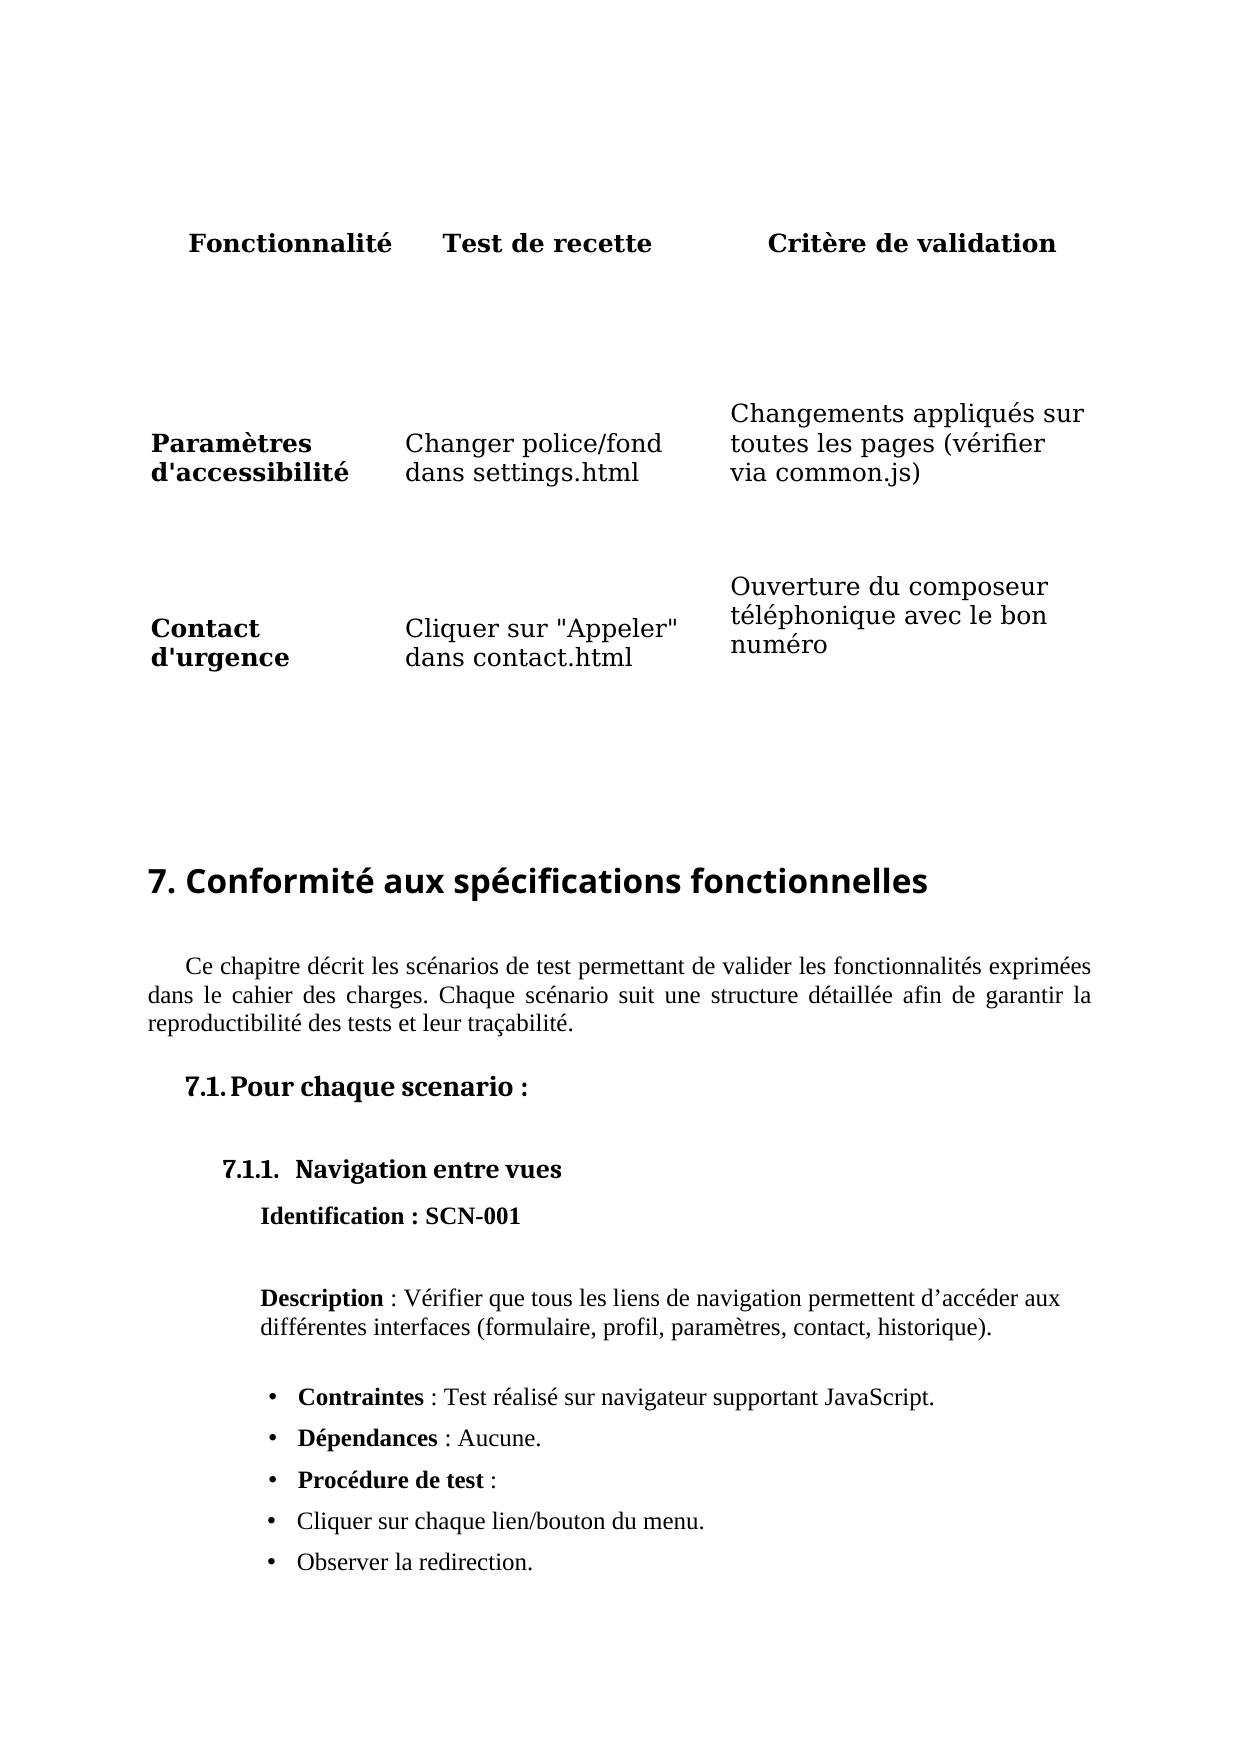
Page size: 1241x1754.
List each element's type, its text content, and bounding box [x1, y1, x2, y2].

subtitle Conformité aux spécifications fonctionnelles [148, 858, 1092, 903]
table_header Fonctionnalité [148, 201, 402, 287]
table_header Test de recette [402, 201, 727, 287]
table_cell Ouverture du composeur téléphonique avec le bon numéro [727, 544, 1092, 742]
table_cell Contact d'urgence [148, 544, 402, 742]
list Procédure de test : [231, 1465, 1092, 1493]
subtitle Pour chaque scenario : [185, 1071, 1092, 1104]
table_cell Cliquer sur "Appeler" dans contact.html [402, 544, 727, 742]
subtitle Navigation entre vues [223, 1154, 1092, 1185]
table_cell [148, 287, 402, 372]
list Identification : SCN-001 [231, 1201, 1092, 1230]
list Description : Vérifier que tous les liens de navigation permettent d’accéder aux différentes interfaces (formulaire, profil, paramètres, contact, historique). [231, 1283, 1092, 1370]
text Ce chapitre décrit les scénarios de test permettant de valider les fonctionnalités exprimées dans le cahier des charges. Chaque scénario suit une structure détaillée afin de garantir la reproductibilité des tests et leur traçabilité. [148, 951, 1092, 1037]
table_header Critère de validation [727, 201, 1092, 287]
table_cell [402, 287, 727, 372]
table_cell Changer police/fond dans settings.html [402, 372, 727, 544]
list Contraintes : Test réalisé sur navigateur supportant JavaScript. [231, 1382, 1092, 1411]
list Cliquer sur chaque lien/bouton du menu. [229, 1506, 1092, 1535]
list Dépendances : Aucune. [231, 1423, 1092, 1452]
table_cell [727, 287, 1092, 372]
table_cell Paramètres d'accessibilité [148, 372, 402, 544]
list Observer la redirection. [229, 1547, 1092, 1576]
table_cell Changements appliqués sur toutes les pages (vérifier via common.js) [727, 372, 1092, 544]
